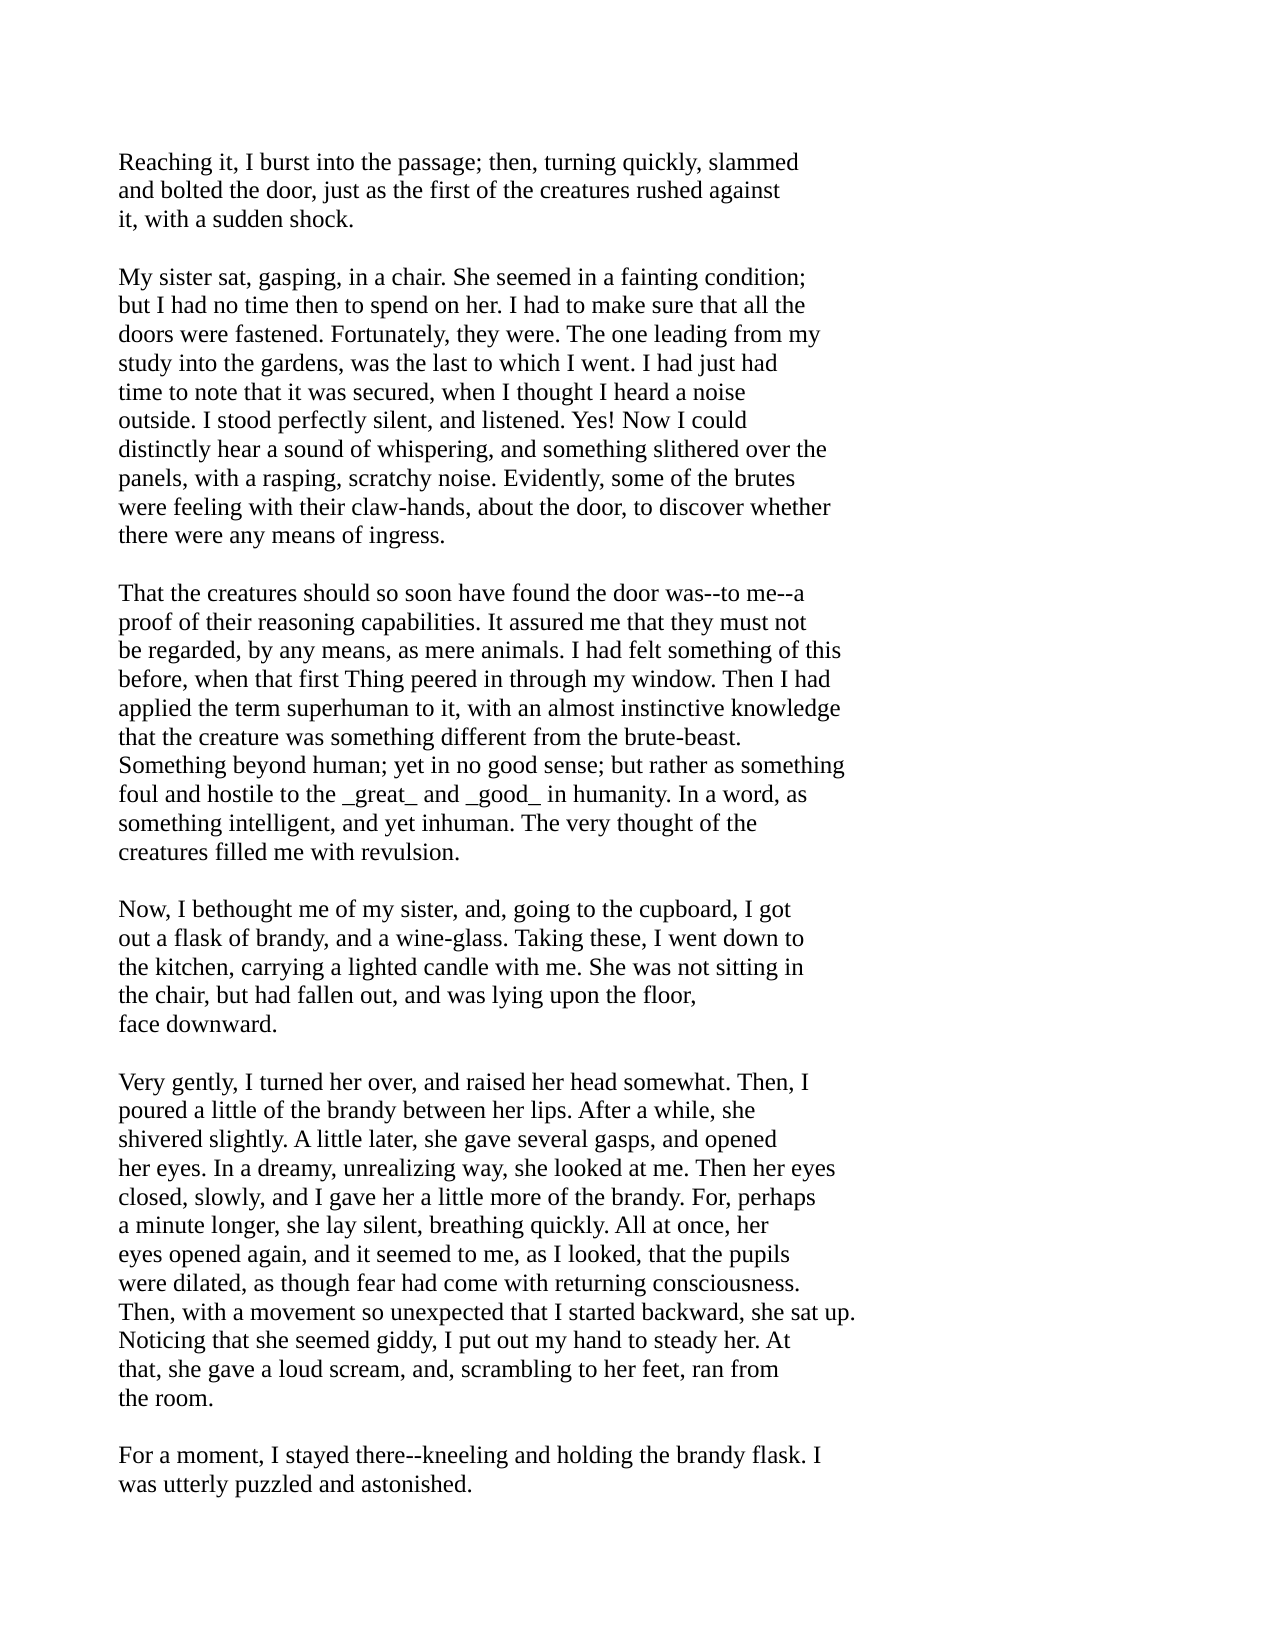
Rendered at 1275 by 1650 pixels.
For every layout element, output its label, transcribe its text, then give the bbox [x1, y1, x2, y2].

text the chair, but had fallen out, and was lying upon the floor, [118, 981, 1157, 1009]
text creatures filled me with revulsion. [118, 837, 1157, 866]
text something intelligent, and yet inhuman. The very thought of the [118, 808, 1157, 837]
text but I had no time then to spend on her. I had to make sure that all the [118, 291, 1157, 319]
text poured a little of the brandy between her lips. After a while, she [118, 1096, 1157, 1124]
text That the creatures should so soon have found the door was--to me--a [118, 578, 1157, 607]
text the kitchen, carrying a lighted candle with me. She was not sitting in [118, 952, 1157, 981]
text time to note that it was secured, when I thought I heard a noise [118, 377, 1157, 406]
text it, with a sudden shock. [118, 204, 1157, 233]
text For a moment, I stayed there--kneeling and holding the brandy flask. I [118, 1441, 1157, 1469]
text be regarded, by any means, as mere animals. I had felt something of this [118, 636, 1157, 664]
text proof of their reasoning capabilities. It assured me that they must not [118, 607, 1157, 636]
text distinctly hear a sound of whispering, and something slithered over the [118, 434, 1157, 463]
text before, when that first Thing peered in through my window. Then I had [118, 664, 1157, 693]
text My sister sat, gasping, in a chair. She seemed in a fainting condition; [118, 262, 1157, 291]
text foul and hostile to the _great_ and _good_ in humanity. In a word, as [118, 779, 1157, 808]
text out a flask of brandy, and a wine-glass. Taking these, I went down to [118, 923, 1157, 952]
text applied the term superhuman to it, with an almost instinctive knowledge [118, 693, 1157, 722]
text Very gently, I turned her over, and raised her head somewhat. Then, I [118, 1067, 1157, 1096]
text face downward. [118, 1009, 1157, 1038]
text Reaching it, I burst into the passage; then, turning quickly, slammed [118, 147, 1157, 176]
text Then, with a movement so unexpected that I started backward, she sat up. [118, 1297, 1157, 1326]
text closed, slowly, and I gave her a little more of the brandy. For, perhaps [118, 1182, 1157, 1211]
text were feeling with their claw-hands, about the door, to discover whether [118, 492, 1157, 521]
text eyes opened again, and it seemed to me, as I looked, that the pupils [118, 1239, 1157, 1268]
text Now, I bethought me of my sister, and, going to the cupboard, I got [118, 894, 1157, 923]
text her eyes. In a dreamy, unrealizing way, she looked at me. Then her eyes [118, 1153, 1157, 1182]
text outside. I stood perfectly silent, and listened. Yes! Now I could [118, 406, 1157, 434]
text Something beyond human; yet in no good sense; but rather as something [118, 751, 1157, 779]
text a minute longer, she lay silent, breathing quickly. All at once, her [118, 1211, 1157, 1239]
text doors were fastened. Fortunately, they were. The one leading from my [118, 319, 1157, 348]
text that the creature was something different from the brute-beast. [118, 722, 1157, 751]
text that, she gave a loud scream, and, scrambling to her feet, ran from [118, 1354, 1157, 1383]
text panels, with a rasping, scratchy noise. Evidently, some of the brutes [118, 463, 1157, 492]
text shivered slightly. A little later, she gave several gasps, and opened [118, 1124, 1157, 1153]
text was utterly puzzled and astonished. [118, 1469, 1157, 1498]
text were dilated, as though fear had come with returning consciousness. [118, 1268, 1157, 1297]
text and bolted the door, just as the first of the creatures rushed against [118, 176, 1157, 204]
text Noticing that she seemed giddy, I put out my hand to steady her. At [118, 1326, 1157, 1354]
text the room. [118, 1383, 1157, 1412]
text there were any means of ingress. [118, 521, 1157, 549]
text study into the gardens, was the last to which I went. I had just had [118, 348, 1157, 377]
